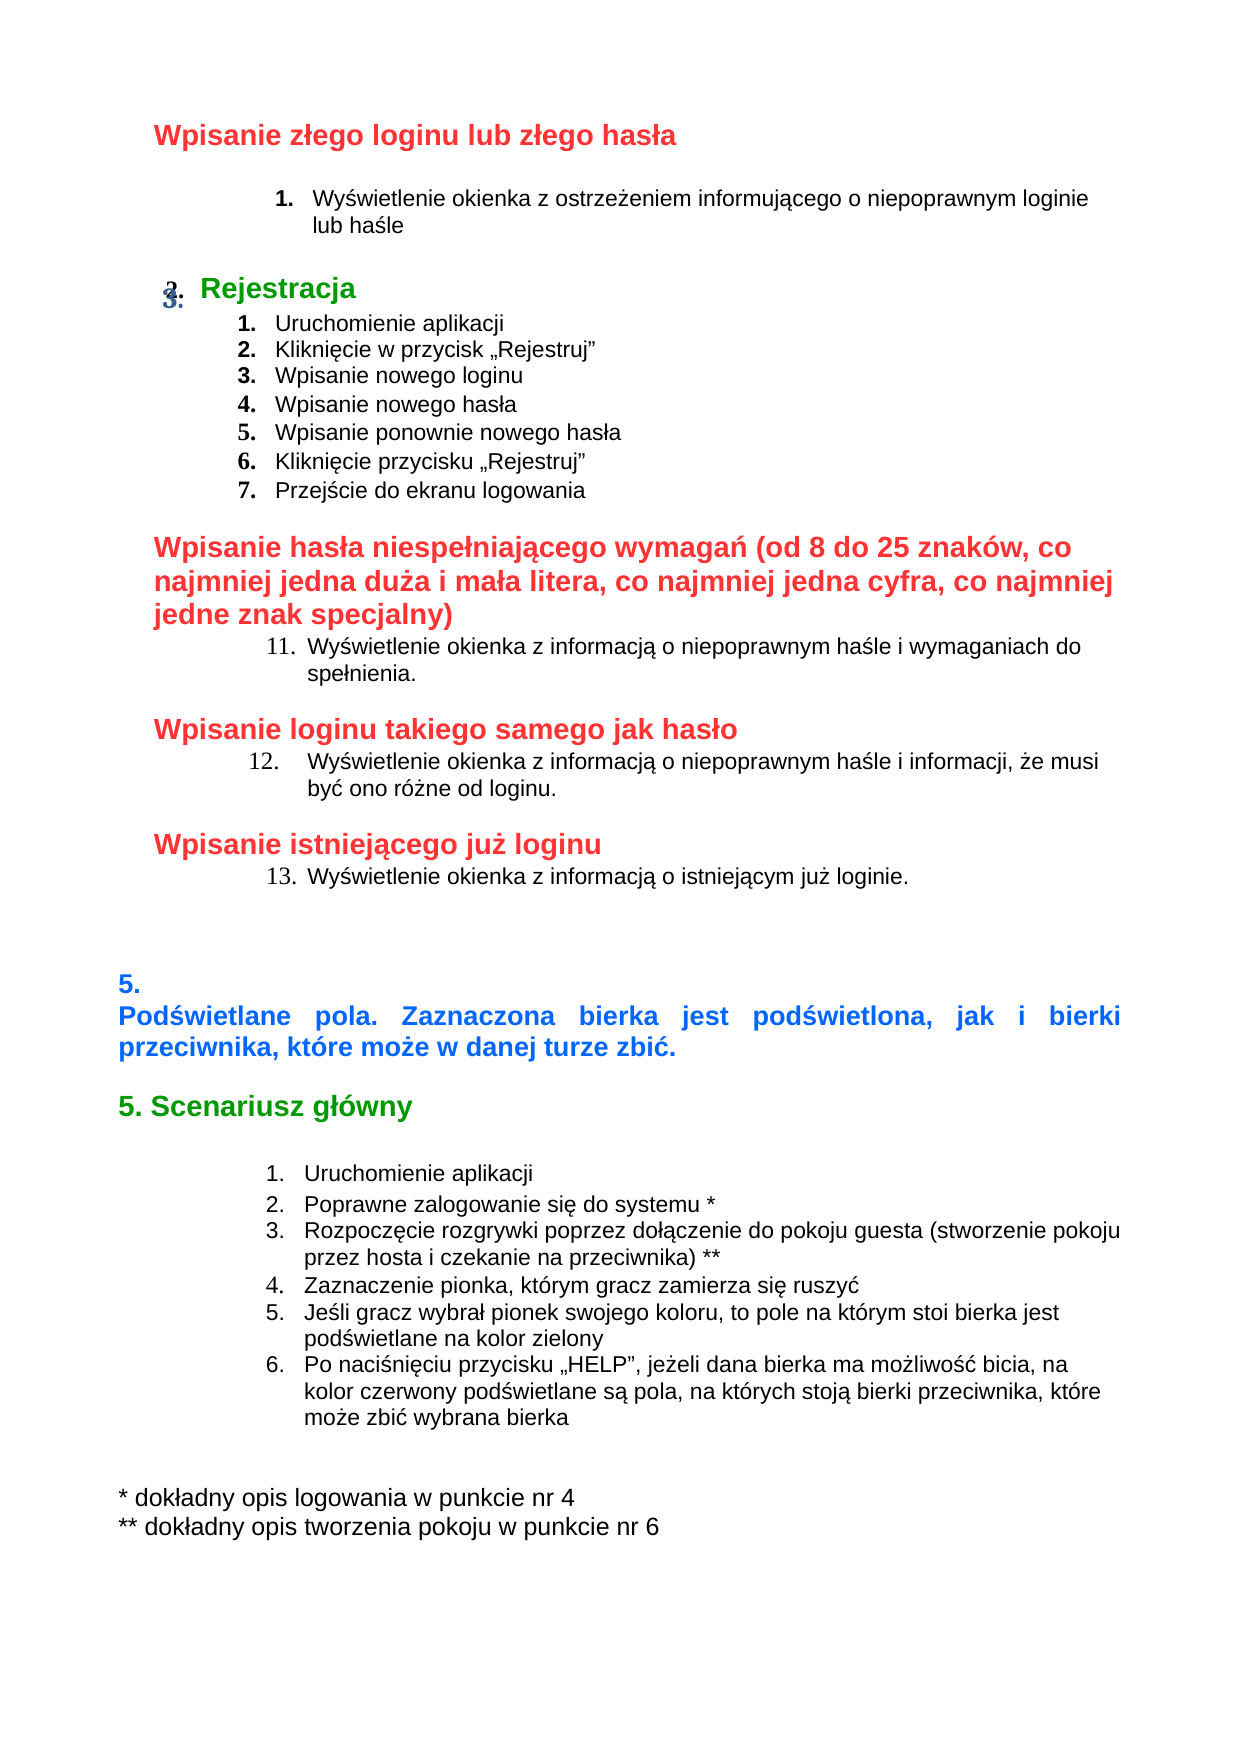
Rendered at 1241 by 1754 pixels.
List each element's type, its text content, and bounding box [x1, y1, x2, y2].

text Wpisanie złego loginu lub złego hasła [153, 118, 1122, 152]
text 5. Scenariusz główny [118, 1089, 1122, 1122]
text Wpisanie hasła niespełniającego wymagań (od 8 do 25 znaków, co najmniej jedna duża i mała litera, co najmniej jedna cyfra, co najmniej jedne znak specjalny) [153, 530, 1122, 631]
text Wpisanie loginu takiego samego jak hasło [153, 712, 1122, 746]
list Wyświetlenie okienka z informacją o niepoprawnym haśle i informacji, że musi być ono różne od loginu. [248, 746, 1122, 801]
list Uruchomienie aplikacji [237, 310, 1122, 336]
list Kliknięcie przycisku „Rejestruj” [237, 446, 1122, 475]
list Wpisanie ponownie nowego hasła [237, 417, 1122, 446]
text * dokładny opis logowania w punkcie nr 4 [118, 1483, 1122, 1512]
list Przejście do ekranu logowania [237, 475, 1122, 504]
list Wyświetlenie okienka z informacją o istniejącym już loginie. [266, 861, 1122, 889]
list Rejestracja [118, 271, 1122, 305]
list Wpisanie nowego hasła [237, 389, 1122, 417]
text ** dokładny opis tworzenia pokoju w punkcie nr 6 [118, 1512, 1122, 1541]
list Uruchomienie aplikacji [266, 1160, 1122, 1187]
list Poprawne zalogowanie się do systemu * [266, 1191, 1122, 1217]
list Zaznaczenie pionka, którym gracz zamierza się ruszyć [266, 1270, 1122, 1298]
text Podświetlane pola. Zaznaczona bierka jest podświetlona, jak i bierki przeciwnika, które może w danej turze zbić. [118, 1000, 1122, 1062]
list Wpisanie nowego loginu [237, 362, 1122, 389]
list Kliknięcie w przycisk „Rejestruj” [237, 336, 1122, 362]
list Po naciśnięciu przycisku „HELP”, jeżeli dana bierka ma możliwość bicia, na kolor czerwony podświetlane są pola, na których stoją bierki przeciwnika, które może zbić wybrana bierka [266, 1351, 1122, 1430]
list Wyświetlenie okienka z informacją o niepoprawnym haśle i wymaganiach do spełnienia. [266, 631, 1122, 686]
text Wpisanie istniejącego już loginu [153, 827, 1122, 861]
list Jeśli gracz wybrał pionek swojego koloru, to pole na którym stoi bierka jest podświetlane na kolor zielony [266, 1298, 1122, 1351]
list Wyświetlenie okienka z ostrzeżeniem informującego o niepoprawnym loginie lub haśle [275, 185, 1122, 238]
list Rozpoczęcie rozgrywki poprzez dołączenie do pokoju guesta (stworzenie pokoju przez hosta i czekanie na przeciwnika) ** [266, 1217, 1122, 1270]
text 5. [118, 968, 1122, 1000]
